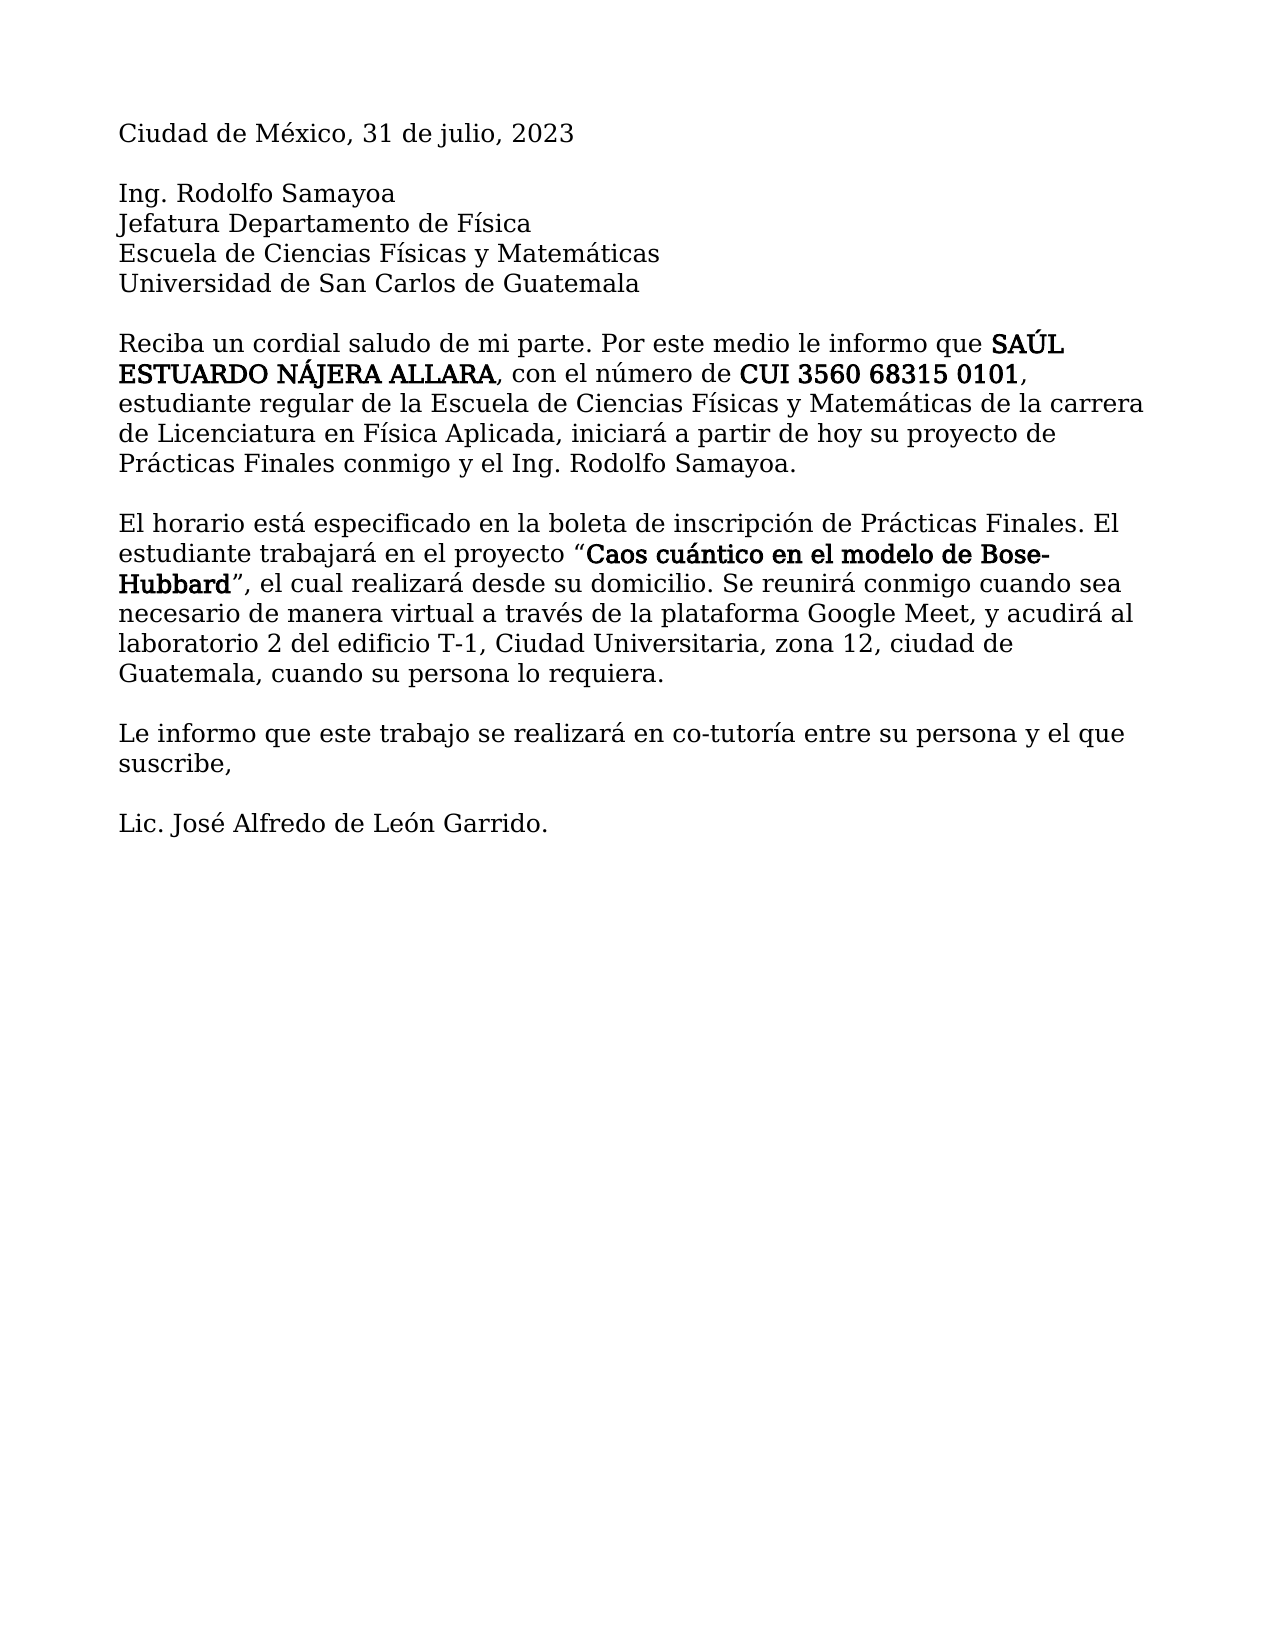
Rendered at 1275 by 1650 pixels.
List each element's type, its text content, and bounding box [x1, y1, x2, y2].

text El horario está especificado en la boleta de inscripción de Prácticas Finales. El estudiante trabajará en el proyecto “Caos cuántico en el modelo de Bose-Hubbard”, el cual realizará desde su domicilio. Se reunirá conmigo cuando sea necesario de manera virtual a través de la plataforma Google Meet, y acudirá al laboratorio 2 del edificio T-1, Ciudad Universitaria, zona 12, ciudad de Guatemala, cuando su persona lo requiera. [118, 508, 1157, 688]
text Ing. Rodolfo Samayoa [118, 178, 1157, 208]
text Lic. José Alfredo de León Garrido. [118, 808, 1157, 838]
text Le informo que este trabajo se realizará en co-tutoría entre su persona y el que suscribe, [118, 718, 1157, 778]
text Ciudad de México, 31 de julio, 2023 [118, 118, 1157, 148]
text Universidad de San Carlos de Guatemala [118, 268, 1157, 298]
text Escuela de Ciencias Físicas y Matemáticas [118, 238, 1157, 268]
text Reciba un cordial saludo de mi parte. Por este medio le informo que SAÚL ESTUARDO NÁJERA ALLARA, con el número de CUI 3560 68315 0101, estudiante regular de la Escuela de Ciencias Físicas y Matemáticas de la carrera de Licenciatura en Física Aplicada, iniciará a partir de hoy su proyecto de Prácticas Finales conmigo y el Ing. Rodolfo Samayoa. [118, 328, 1157, 478]
text Jefatura Departamento de Física [118, 208, 1157, 238]
